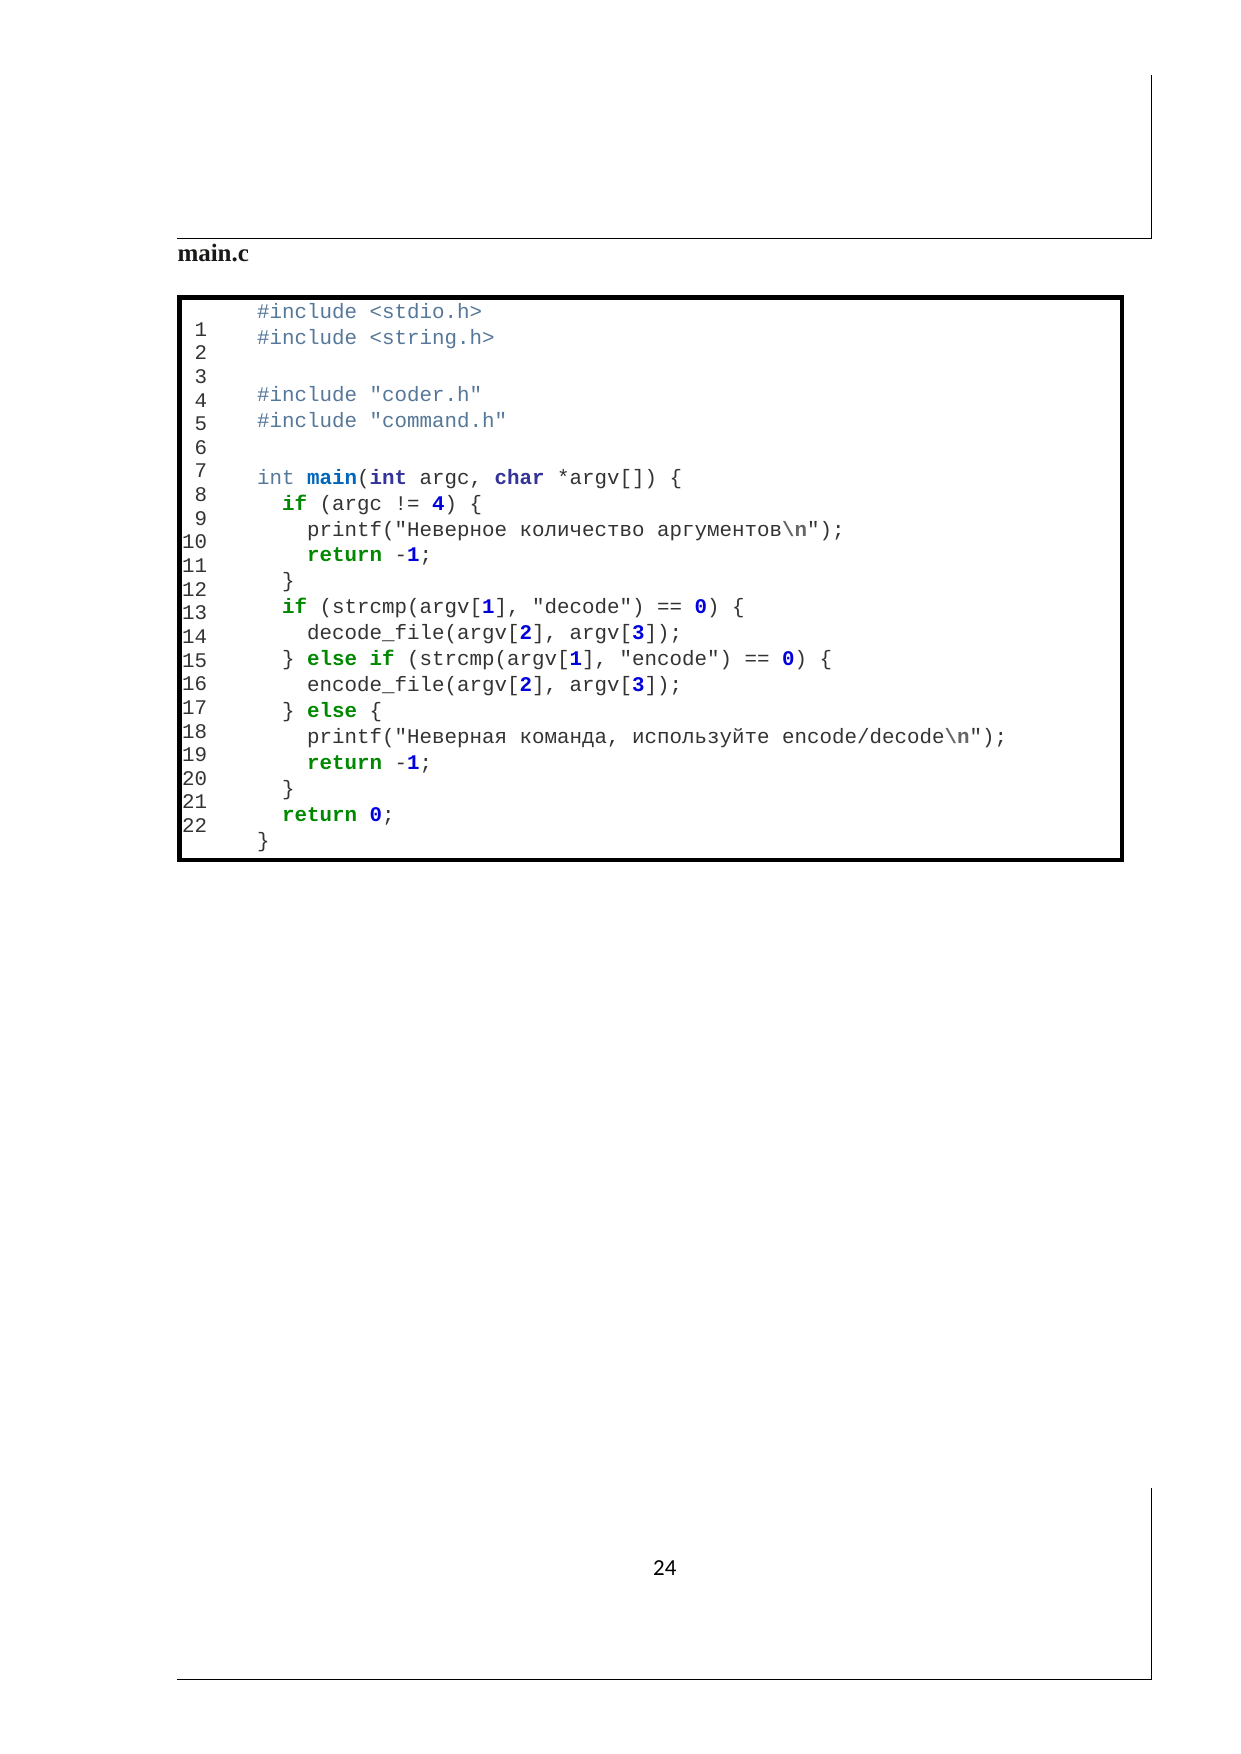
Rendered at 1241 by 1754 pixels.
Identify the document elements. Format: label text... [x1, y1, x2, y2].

table_header #include <stdio.h> #include <string.h> #include "coder.h" #include "command.h" int main(int argc, char *argv[]) { if (argc != 4) { printf("Неверное количество аргументов\n"); return -1; } if (strcmp(argv[1], "decode") == 0) { decode_file(argv[2], argv[3]); } else if (strcmp(argv[1], "encode") == 0) { encode_file(argv[2], argv[3]); } else { printf("Неверная команда, используйте encode/decode\n"); return -1; } return 0; } [255, 300, 1120, 858]
table_header 1 2 3 4 5 6 7 8 9 10 11 12 13 14 15 16 17 18 19 20 21 22 [182, 300, 254, 858]
text main.c [177, 238, 1152, 266]
